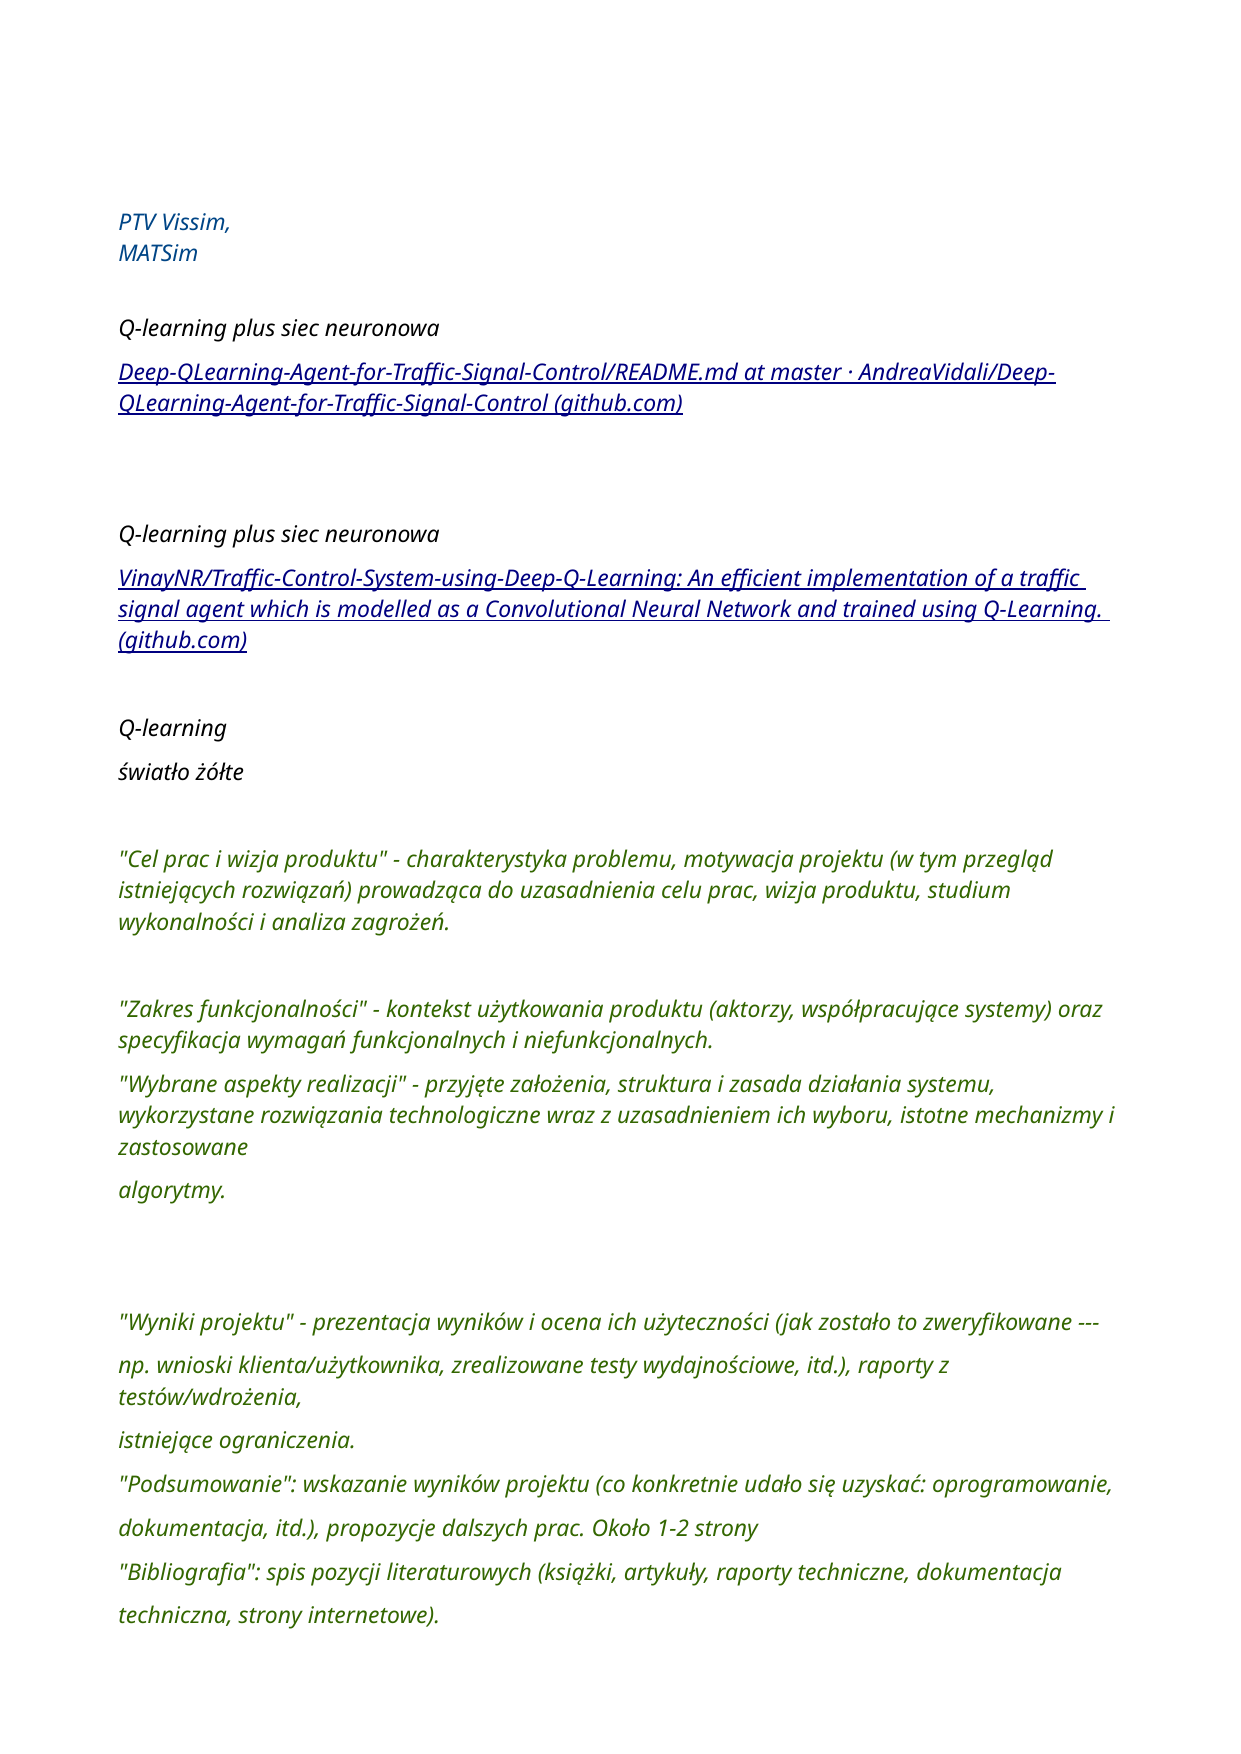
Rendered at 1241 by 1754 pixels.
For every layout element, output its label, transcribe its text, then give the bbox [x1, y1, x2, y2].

text "Wybrane aspekty realizacji" - przyjęte założenia, struktura i zasada działania systemu, wykorzystane rozwiązania technologiczne wraz z uzasadnieniem ich wyboru, istotne mechanizmy i zastosowane [118, 1068, 1122, 1162]
text algorytmy. [118, 1174, 1122, 1206]
text np. wnioski klienta/użytkownika, zrealizowane testy wydajnościowe, itd.), raporty z testów/wdrożenia, [118, 1349, 1122, 1412]
text Q-learning [118, 712, 1122, 743]
text techniczna, strony internetowe). [118, 1599, 1122, 1631]
text istniejące ograniczenia. [118, 1424, 1122, 1456]
text VinayNR/Traffic-Control-System-using-Deep-Q-Learning: An efficient implementation of a traffic signal agent which is modelled as a Convolutional Neural Network and trained using Q-Learning. (github.com) [118, 562, 1122, 656]
text Deep-QLearning-Agent-for-Traffic-Signal-Control/README.md at master · AndreaVidali/Deep-QLearning-Agent-for-Traffic-Signal-Control (github.com) [118, 356, 1122, 418]
text "Podsumowanie": wskazanie wyników projektu (co konkretnie udało się uzyskać: oprogramowanie, [118, 1468, 1122, 1499]
text "Wyniki projektu" - prezentacja wyników i ocena ich użyteczności (jak zostało to zweryfikowane --- [118, 1306, 1122, 1337]
text Q-learning plus siec neuronowa [118, 312, 1122, 343]
text "Bibliografia": spis pozycji literaturowych (książki, artykuły, raporty techniczne, dokumentacja [118, 1556, 1122, 1587]
text "Cel prac i wizja produktu" - charakterystyka problemu, motywacja projektu (w tym przegląd istniejących rozwiązań) prowadząca do uzasadnienia celu prac, wizja produktu, studium wykonalności i analiza zagrożeń. [118, 843, 1122, 937]
text dokumentacja, itd.), propozycje dalszych prac. Około 1-2 strony [118, 1512, 1122, 1543]
text Q-learning plus siec neuronowa [118, 518, 1122, 549]
text PTV Vissim, [118, 206, 1122, 237]
text MATSim [118, 237, 1122, 268]
text światło żółte [118, 756, 1122, 787]
text "Zakres funkcjonalności" - kontekst użytkowania produktu (aktorzy, współpracujące systemy) oraz specyfikacja wymagań funkcjonalnych i niefunkcjonalnych. [118, 993, 1122, 1056]
